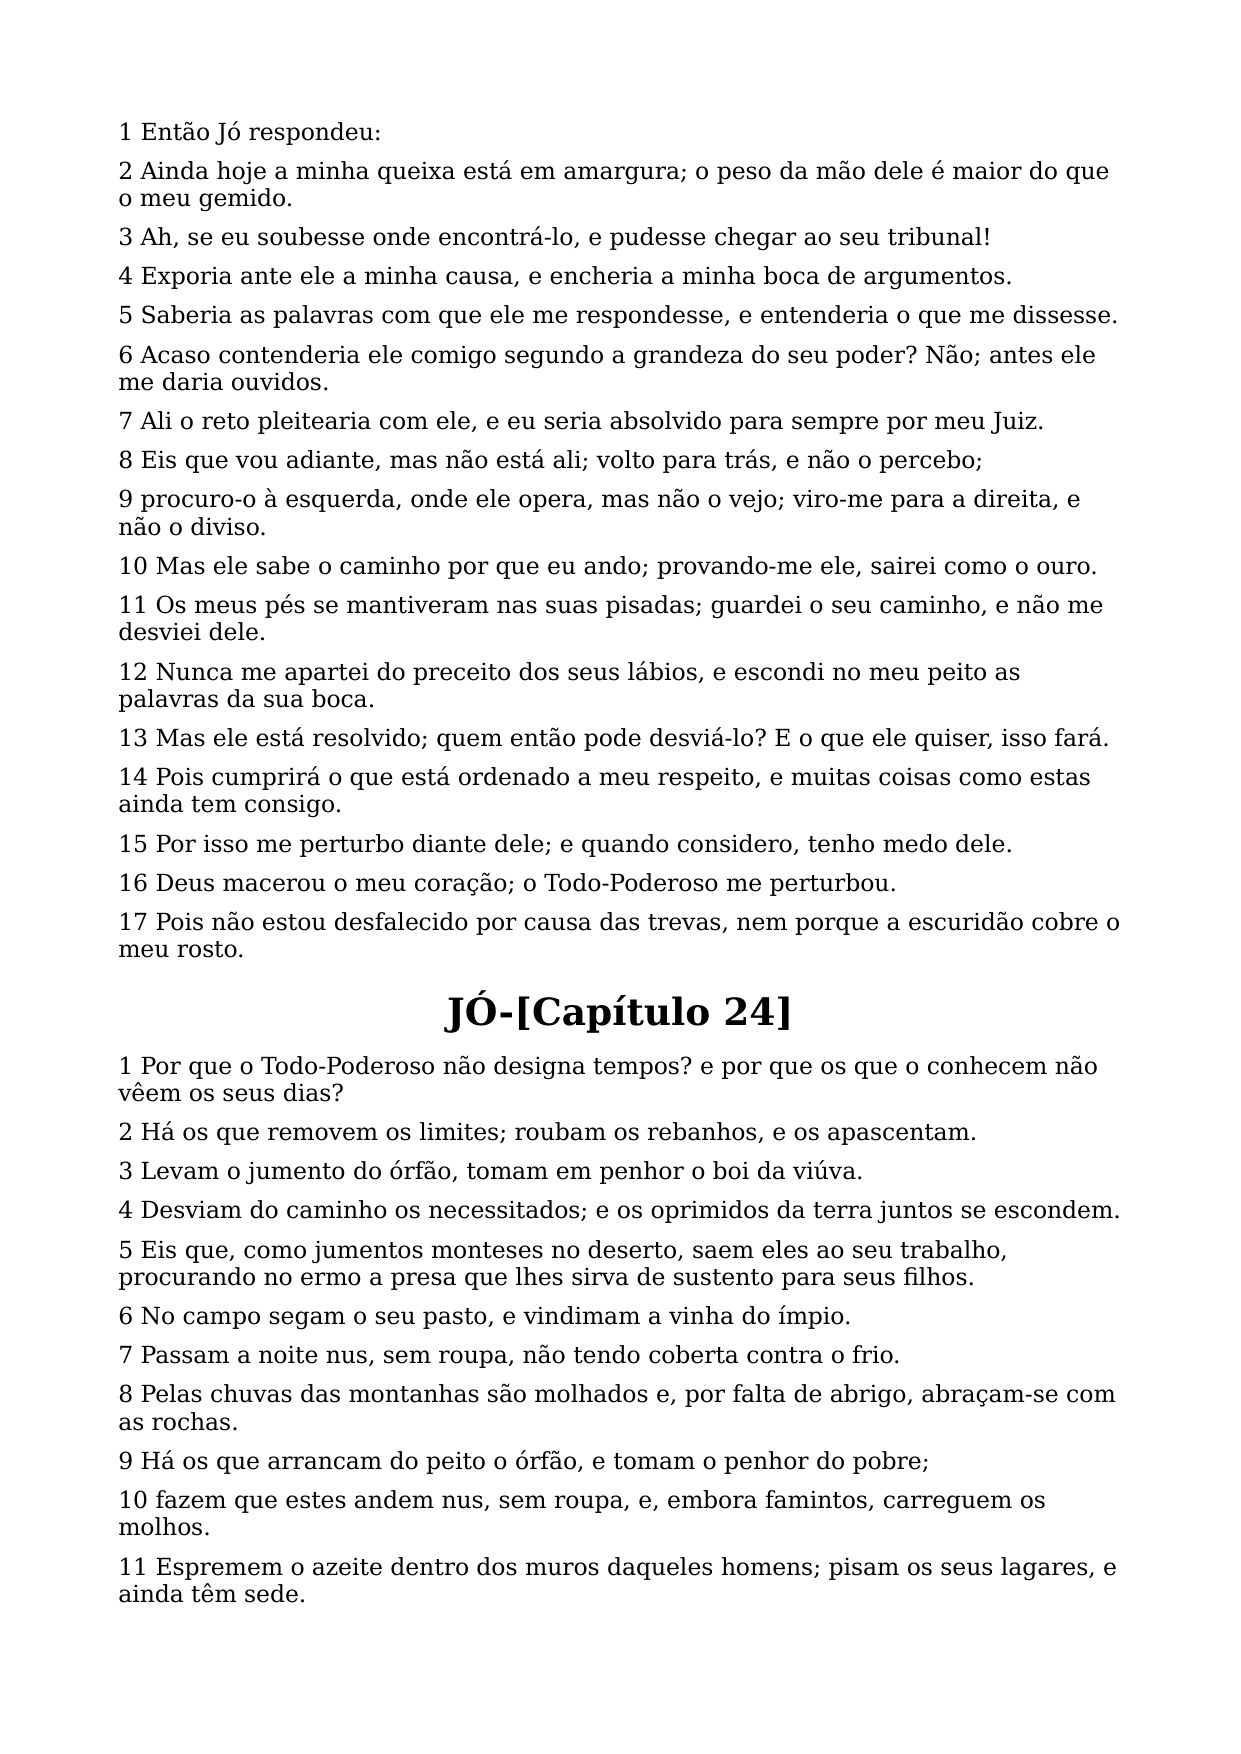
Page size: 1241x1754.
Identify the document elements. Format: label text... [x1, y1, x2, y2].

text 2 Há os que removem os limites; roubam os rebanhos, e os apascentam. [118, 1119, 1122, 1146]
text 5 Saberia as palavras com que ele me respondesse, e entenderia o que me dissesse. [118, 302, 1122, 329]
text 4 Desviam do caminho os necessitados; e os oprimidos da terra juntos se escondem. [118, 1197, 1122, 1224]
text 10 fazem que estes andem nus, sem roupa, e, embora famintos, carreguem os molhos. [118, 1487, 1122, 1541]
text 13 Mas ele está resolvido; quem então pode desviá-lo? E o que ele quiser, isso fará. [118, 724, 1122, 752]
text 8 Eis que vou adiante, mas não está ali; volto para trás, e não o percebo; [118, 447, 1122, 474]
text 10 Mas ele sabe o caminho por que eu ando; provando-me ele, sairei como o ouro. [118, 552, 1122, 580]
text 6 Acaso contenderia ele comigo segundo a grandeza do seu poder? Não; antes ele me daria ouvidos. [118, 341, 1122, 396]
text 16 Deus macerou o meu coração; o Todo-Poderoso me perturbou. [118, 869, 1122, 897]
text 1 Então Jó respondeu: [118, 118, 1122, 145]
text 11 Espremem o azeite dentro dos muros daqueles homens; pisam os seus lagares, e ainda têm sede. [118, 1553, 1122, 1608]
text 3 Levam o jumento do órfão, tomam em penhor o boi da viúva. [118, 1158, 1122, 1185]
text 14 Pois cumprirá o que está ordenado a meu respeito, e muitas coisas como estas ainda tem consigo. [118, 764, 1122, 818]
subtitle JÓ-[Capítulo 24] [118, 990, 1122, 1034]
text 2 Ainda hoje a minha queixa está em amargura; o peso da mão dele é maior do que o meu gemido. [118, 157, 1122, 212]
text 7 Passam a noite nus, sem roupa, não tendo coberta contra o frio. [118, 1342, 1122, 1369]
text 9 procuro-o à esquerda, onde ele opera, mas não o vejo; viro-me para a direita, e não o diviso. [118, 486, 1122, 541]
text 15 Por isso me perturbo diante dele; e quando considero, tenho medo dele. [118, 830, 1122, 857]
text 1 Por que o Todo-Poderoso não designa tempos? e por que os que o conhecem não vêem os seus dias? [118, 1052, 1122, 1107]
text 12 Nunca me apartei do preceito dos seus lábios, e escondi no meu peito as palavras da sua boca. [118, 658, 1122, 713]
text 6 No campo segam o seu pasto, e vindimam a vinha do ímpio. [118, 1303, 1122, 1330]
text 3 Ah, se eu soubesse onde encontrá-lo, e pudesse chegar ao seu tribunal! [118, 224, 1122, 251]
text 8 Pelas chuvas das montanhas são molhados e, por falta de abrigo, abraçam-se com as rochas. [118, 1381, 1122, 1436]
text 9 Há os que arrancam do peito o órfão, e tomam o penhor do pobre; [118, 1448, 1122, 1475]
text 4 Exporia ante ele a minha causa, e encheria a minha boca de argumentos. [118, 263, 1122, 290]
text 7 Ali o reto pleitearia com ele, e eu seria absolvido para sempre por meu Juiz. [118, 408, 1122, 435]
text 17 Pois não estou desfalecido por causa das trevas, nem porque a escuridão cobre o meu rosto. [118, 908, 1122, 963]
text 11 Os meus pés se mantiveram nas suas pisadas; guardei o seu caminho, e não me desviei dele. [118, 592, 1122, 646]
text 5 Eis que, como jumentos monteses no deserto, saem eles ao seu trabalho, procurando no ermo a presa que lhes sirva de sustento para seus filhos. [118, 1236, 1122, 1291]
